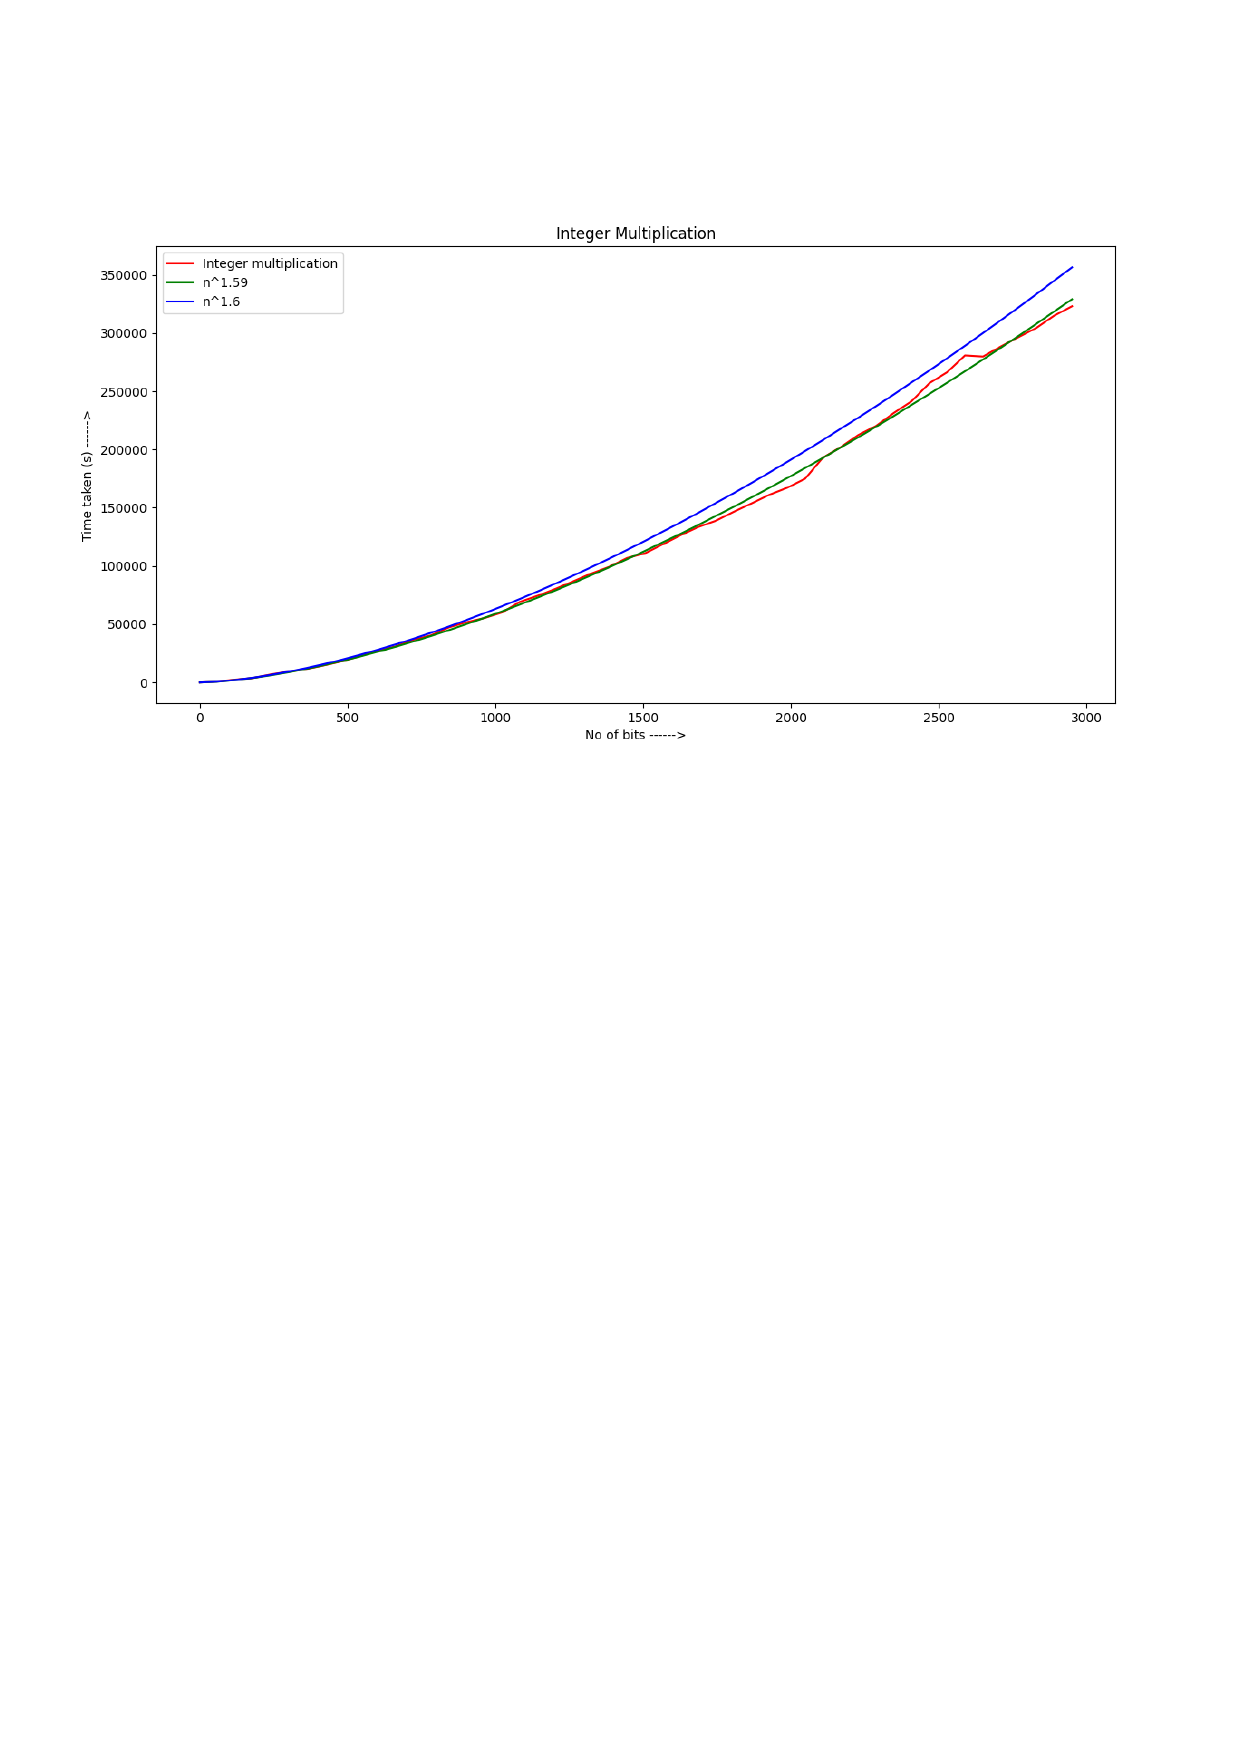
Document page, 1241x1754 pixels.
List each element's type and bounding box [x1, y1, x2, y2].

picture [1, 175, 1239, 768]
